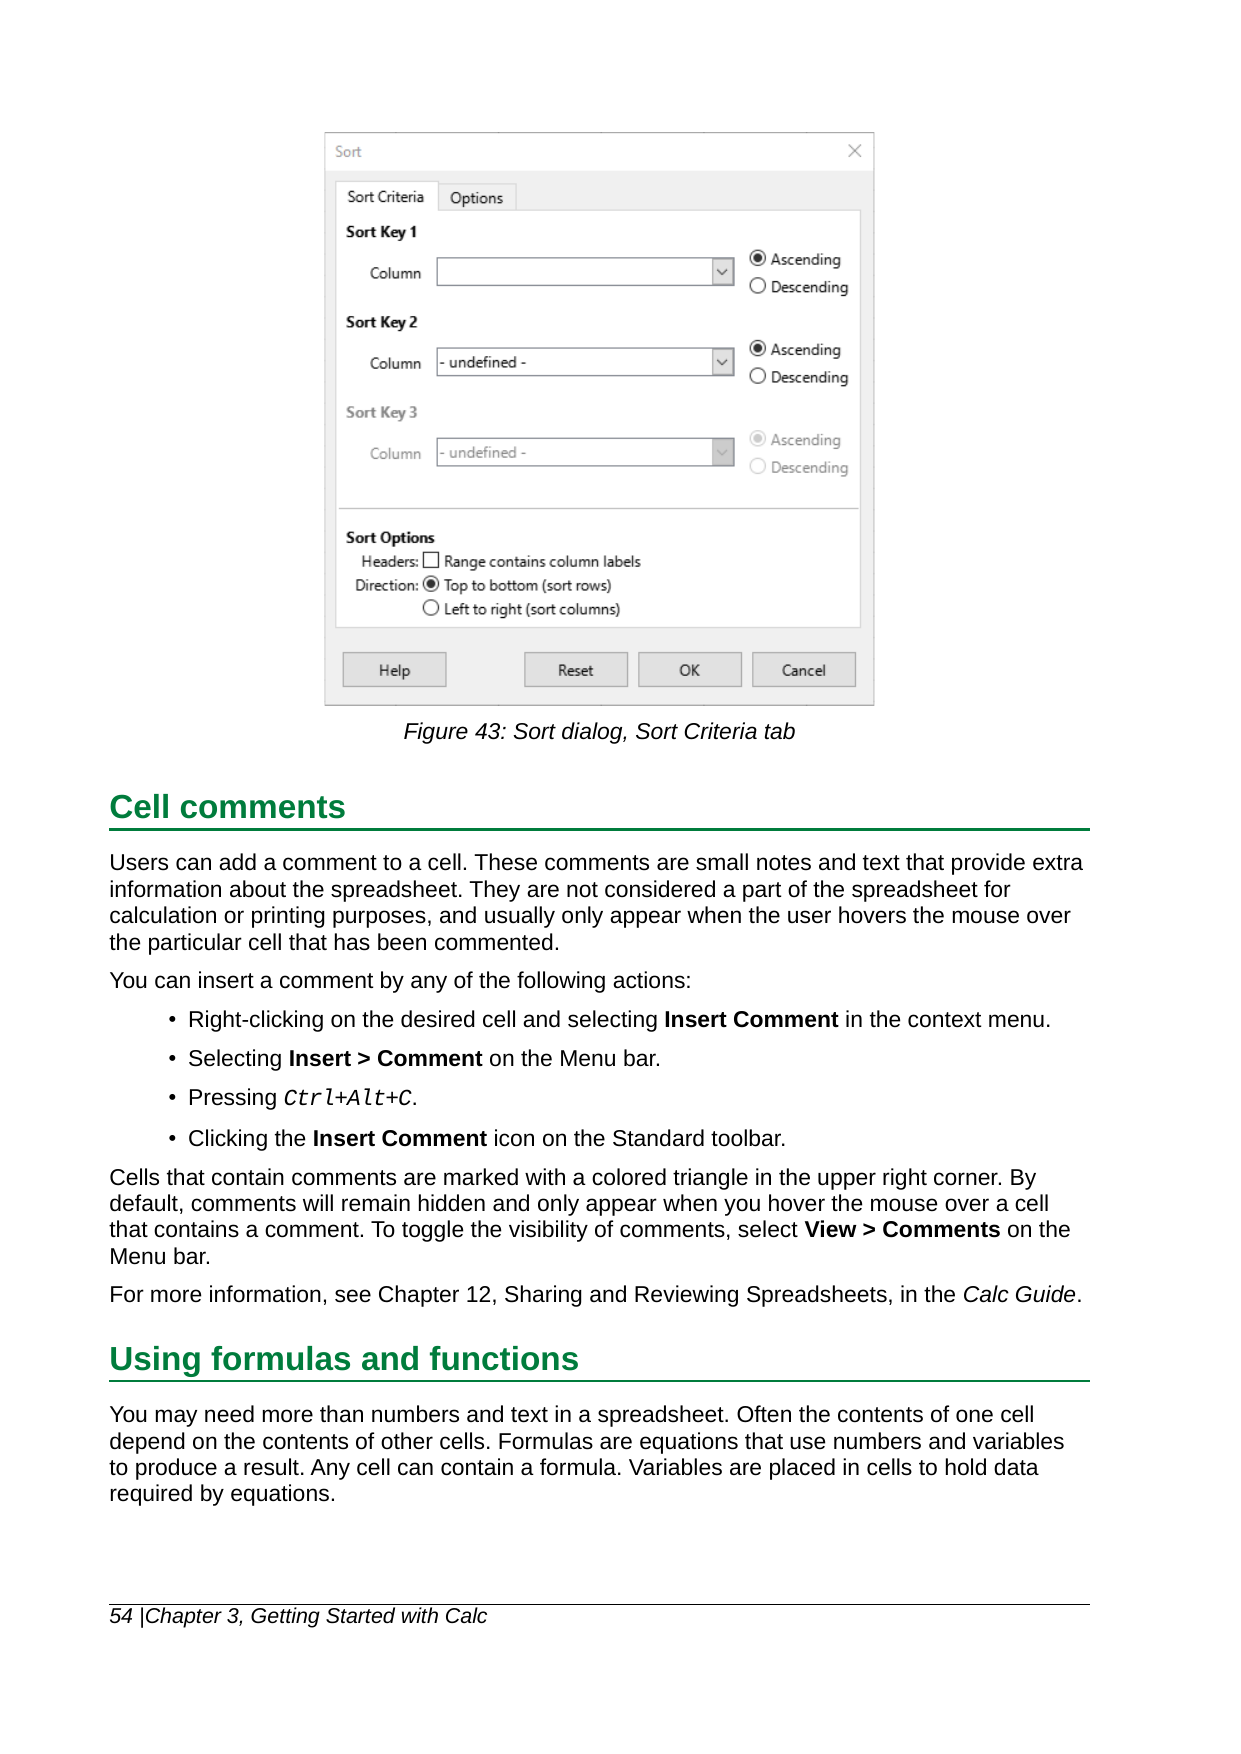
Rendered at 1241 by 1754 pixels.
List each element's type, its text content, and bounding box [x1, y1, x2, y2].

text For more information, see Chapter 12, Sharing and Reviewing Spreadsheets, in the Calc Guide. [109, 1281, 1090, 1308]
text You may need more than numbers and text in a spreadsheet. Often the contents of one cell depend on the contents of other cells. Formulas are equations that use numbers and variables to produce a result. Any cell can contain a formula. Variables are placed in cells to hold data required by equations. [109, 1401, 1090, 1507]
text Cells that contain comments are marked with a colored triangle in the upper right corner. By default, comments will remain hidden and only appear when you hover the mouse over a cell that contains a comment. To toggle the visibility of comments, select View > Comments on the Menu bar. [109, 1163, 1090, 1269]
list You can insert a comment by any of the following actions: [109, 967, 1090, 994]
subtitle Using formulas and functions [109, 1339, 1090, 1380]
text Users can add a comment to a cell. These comments are small notes and text that provide extra information about the spreadsheet. They are not considered a part of the spreadsheet for calculation or printing purposes, and usually only appear when the user hovers the mouse over the particular cell that has been commented. [109, 849, 1090, 955]
list Selecting Insert > Comment on the Menu bar. [168, 1045, 1090, 1071]
picture [324, 132, 875, 706]
list Clicking the Insert Comment icon on the Standard toolbar. [168, 1125, 1090, 1151]
subtitle Cell comments [109, 787, 1090, 828]
list Pressing Ctrl+Alt+C. [168, 1084, 1090, 1112]
text Figure 43: Sort dialog, Sort Criteria tab [324, 718, 874, 744]
list Right-clicking on the desired cell and selecting Insert Comment in the context menu. [168, 1006, 1090, 1032]
